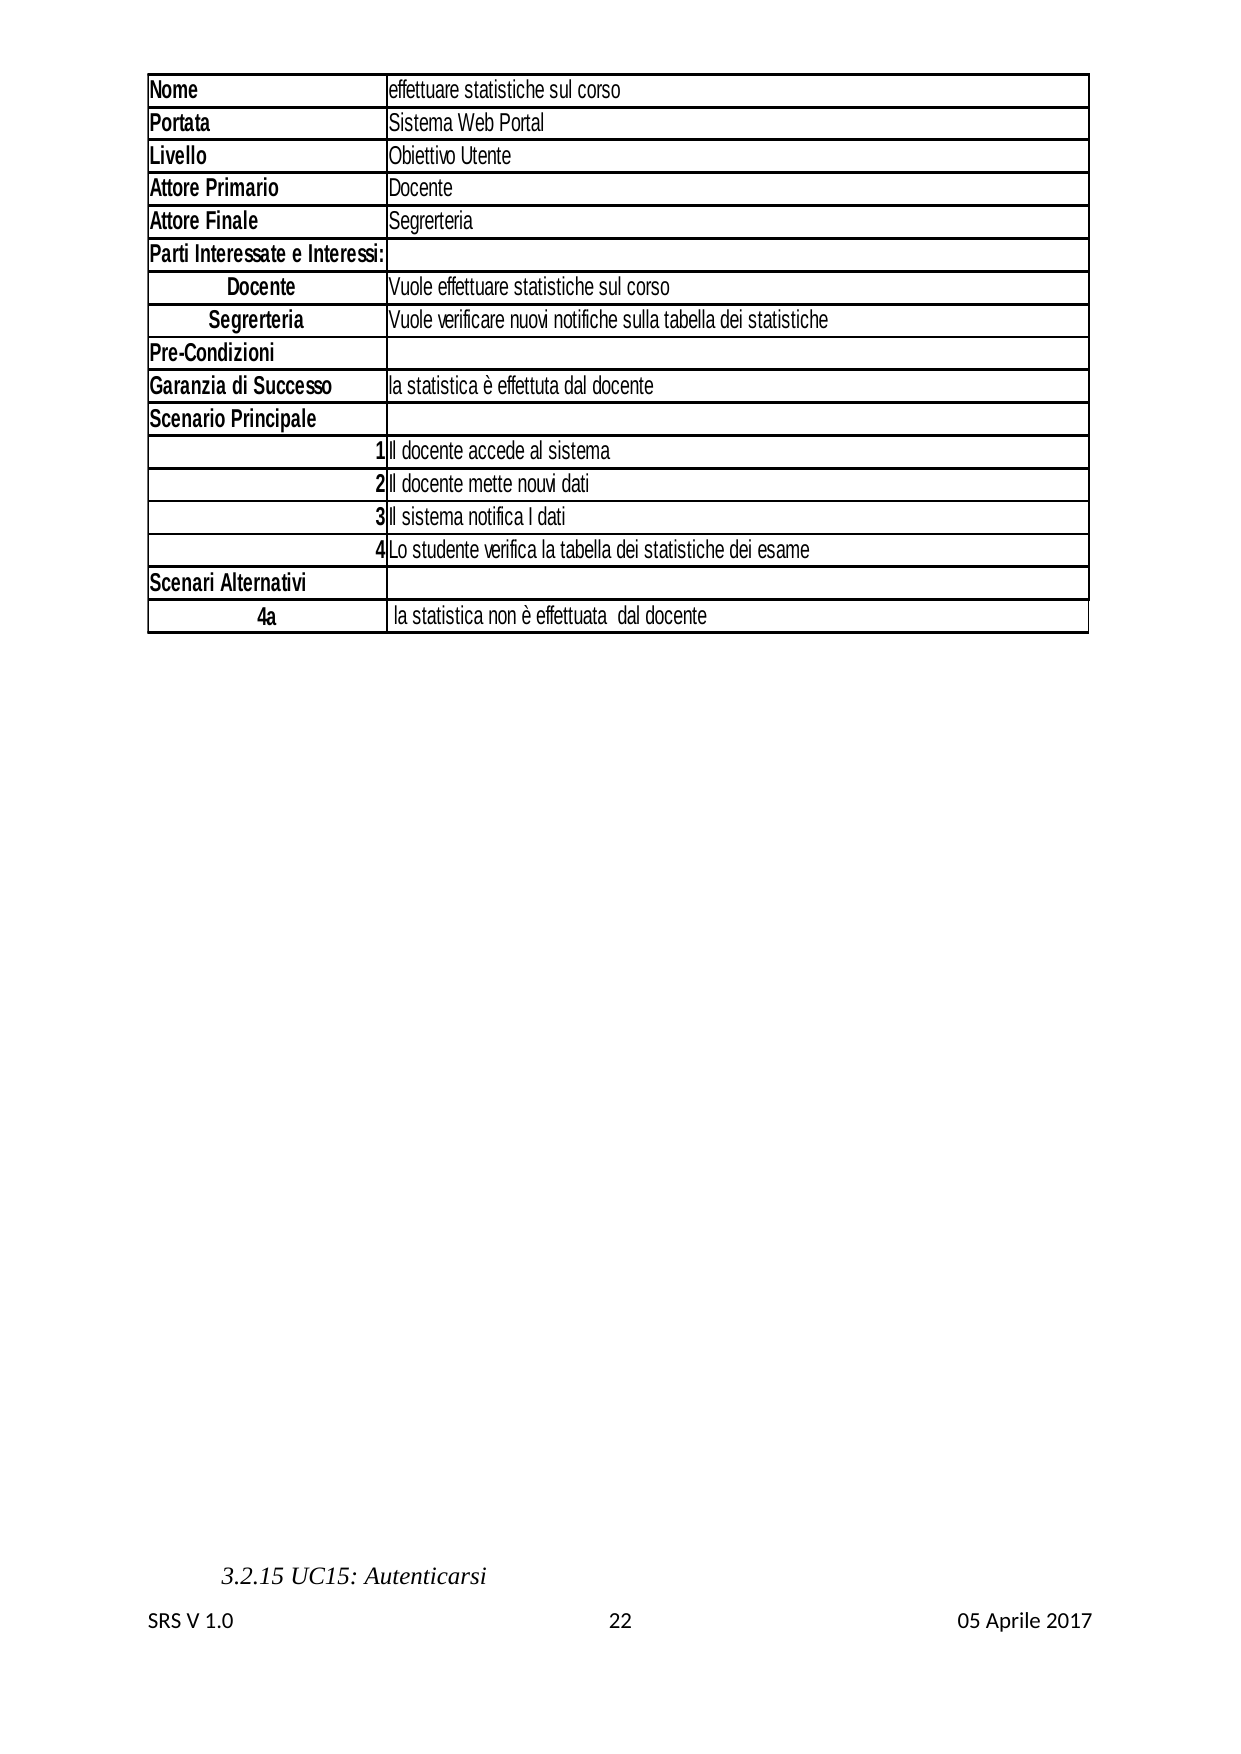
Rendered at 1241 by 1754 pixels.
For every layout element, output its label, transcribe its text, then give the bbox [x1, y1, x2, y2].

subtitle 3.2.15 UC15: Autenticarsi [148, 1549, 1093, 1592]
